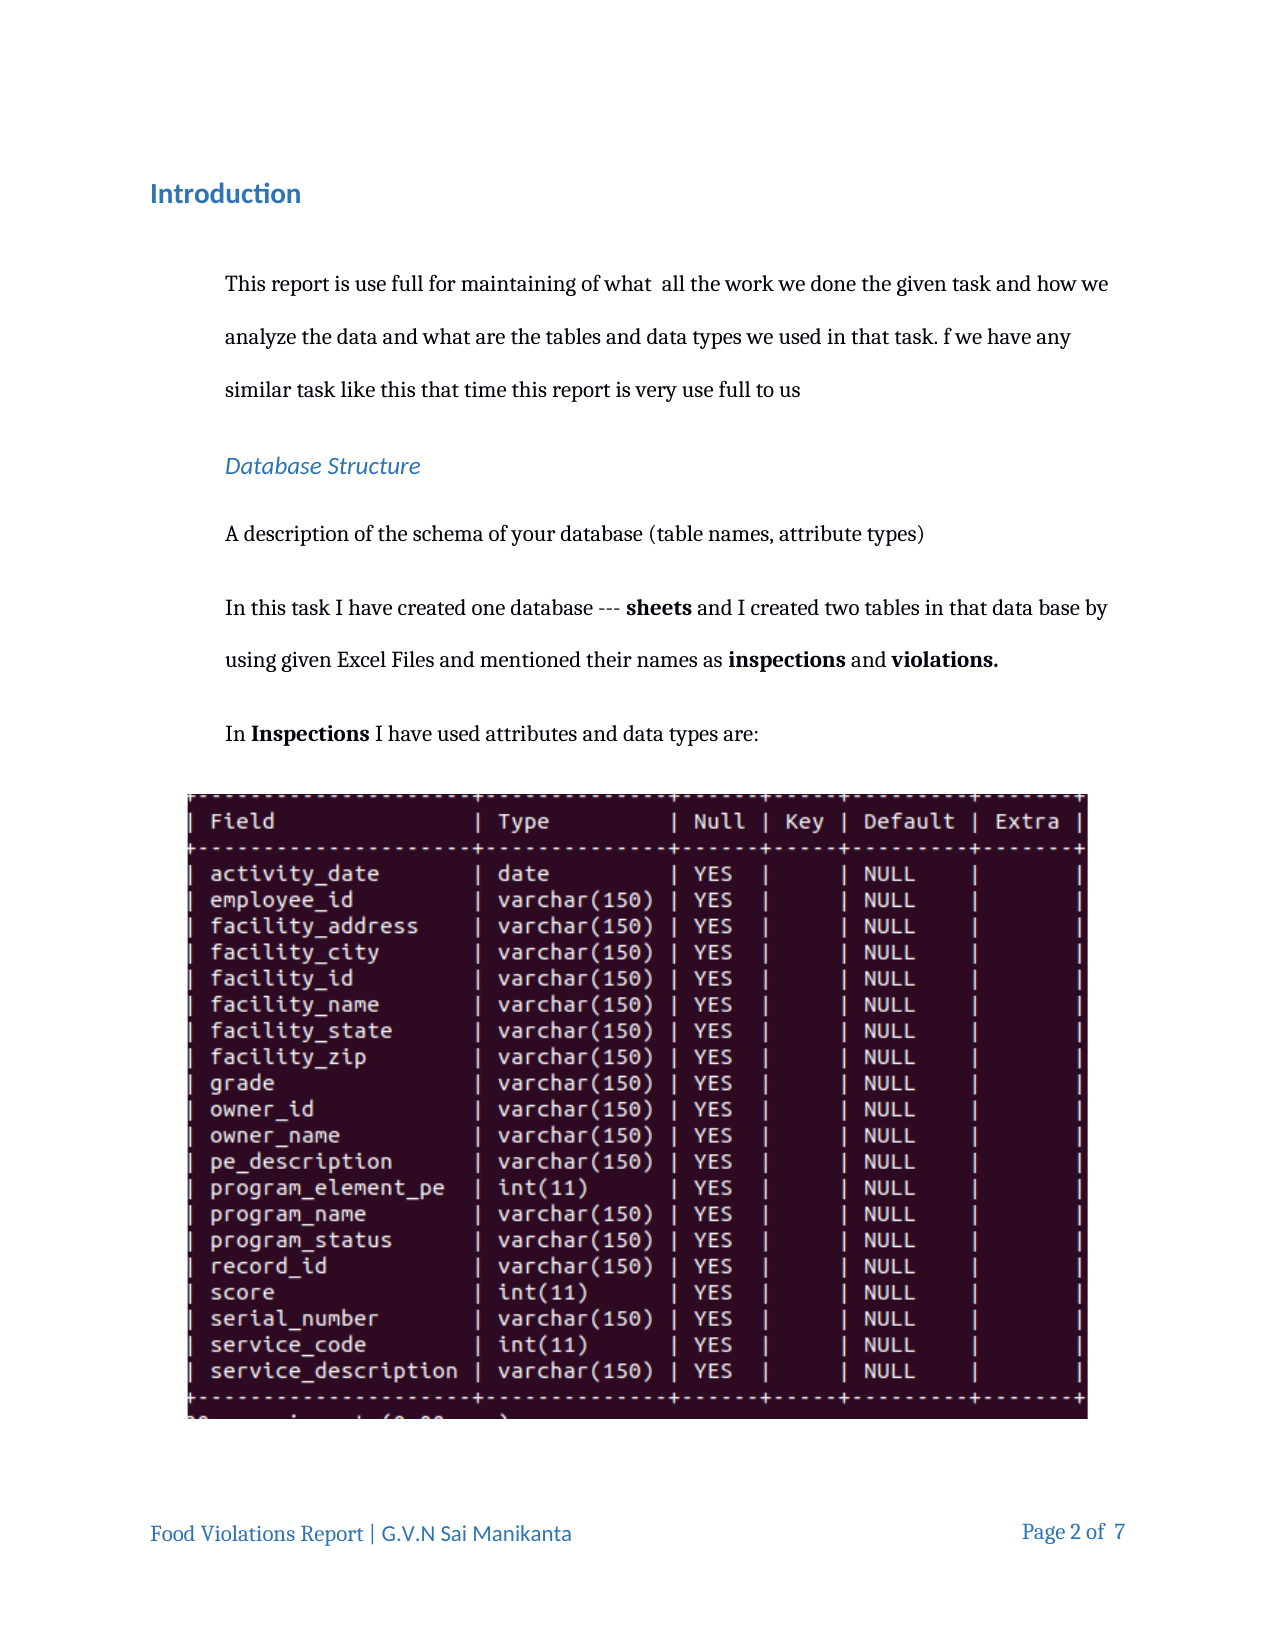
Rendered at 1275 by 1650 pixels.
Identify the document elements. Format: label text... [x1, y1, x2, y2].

text This report is use full for maintaining of what all the work we done the given task and how we analyze the data and what are the tables and data types we used in that task. f we have any similar task like this that time this report is very use full to us [225, 271, 1125, 403]
text In this task I have created one database --- sheets and I created two tables in that data base by using given Excel Files and mentioned their names as inspections and violations. [225, 594, 1125, 673]
picture [187, 794, 1088, 1419]
text A description of the schema of your database (table names, attribute types) [225, 521, 1125, 547]
subtitle Introduction [150, 175, 1125, 211]
text In Inspections I have used attributes and data types are: [225, 721, 1125, 747]
subtitle Database Structure [225, 450, 1125, 481]
